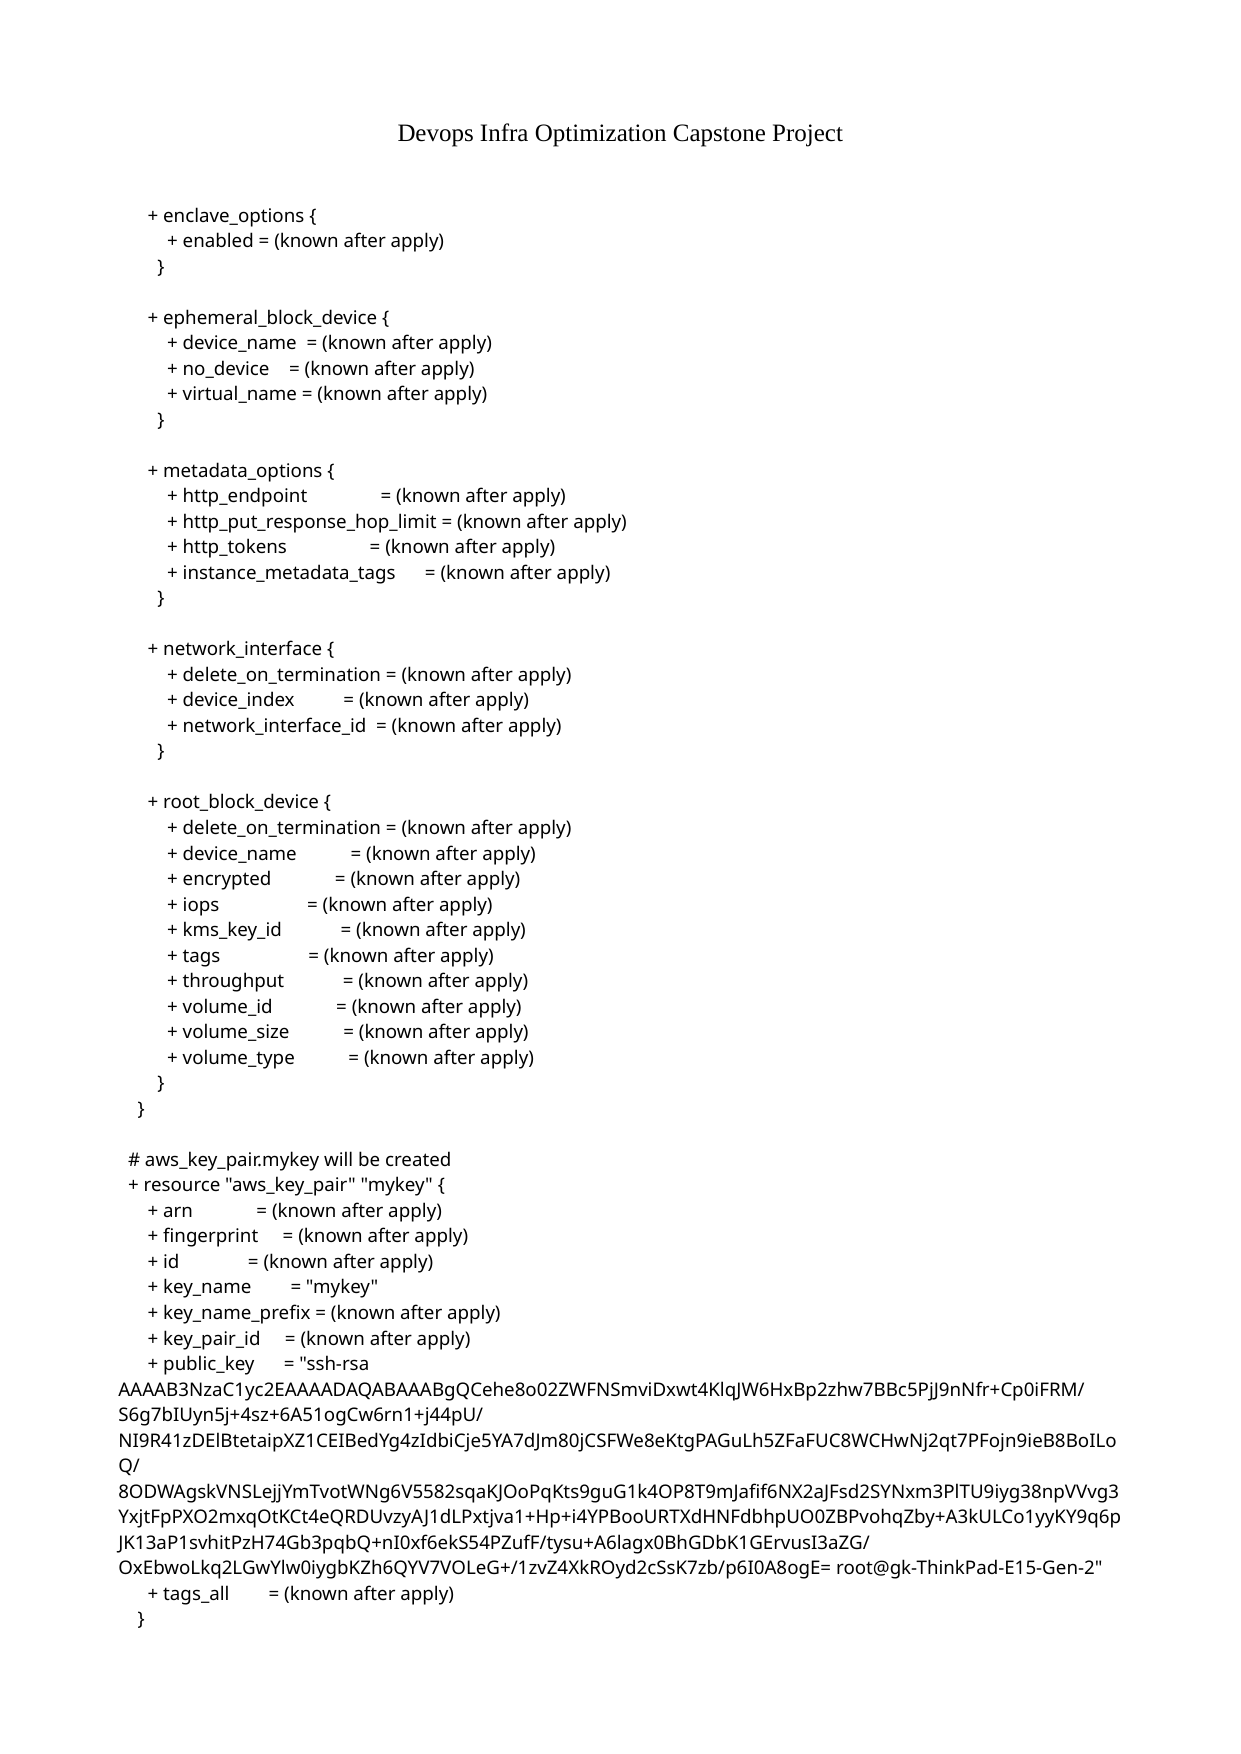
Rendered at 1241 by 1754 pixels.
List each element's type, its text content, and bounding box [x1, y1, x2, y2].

text + instance_metadata_tags = (known after apply) [118, 559, 1122, 585]
text + device_name = (known after apply) [118, 329, 1122, 355]
text + fingerprint = (known after apply) [118, 1223, 1122, 1248]
text + key_name = "mykey" [118, 1274, 1122, 1299]
text + public_key = "ssh-rsa AAAAB3NzaC1yc2EAAAADAQABAAABgQCehe8o02ZWFNSmviDxwt4KlqJW6HxBp2zhw7BBc5PjJ9nNfr+Cp0iFRM/S6g7bIUyn5j+4sz+6A51ogCw6rn1+j44pU/NI9R41zDElBtetaipXZ1CEIBedYg4zIdbiCje5YA7dJm80jCSFWe8eKtgPAGuLh5ZFaFUC8WCHwNj2qt7PFojn9ieB8BoILoQ/8ODWAgskVNSLejjYmTvotWNg6V5582sqaKJOoPqKts9guG1k4OP8T9mJafif6NX2aJFsd2SYNxm3PlTU9iyg38npVVvg3YxjtFpPXO2mxqOtKCt4eQRDUvzyAJ1dLPxtjva1+Hp+i4YPBooURTXdHNFdbhpUO0ZBPvohqZby+A3kULCo1yyKY9q6pJK13aP1svhitPzH74Gb3pqbQ+nI0xf6ekS54PZufF/tysu+A6lagx0BhGDbK1GErvusI3aZG/OxEbwoLkq2LGwYlw0iygbKZh6QYV7VOLeG+/1zvZ4XkROyd2cSsK7zb/p6I0A8ogE= root@gk-ThinkPad-E15-Gen-2" [118, 1350, 1122, 1580]
text + kms_key_id = (known after apply) [118, 916, 1122, 942]
text + throughput = (known after apply) [118, 967, 1122, 993]
text + resource "aws_key_pair" "mykey" { [118, 1172, 1122, 1197]
text # aws_key_pair.mykey will be created [118, 1146, 1122, 1172]
text + enabled = (known after apply) [118, 227, 1122, 253]
text + volume_type = (known after apply) [118, 1044, 1122, 1069]
text + delete_on_termination = (known after apply) [118, 814, 1122, 840]
text + delete_on_termination = (known after apply) [118, 661, 1122, 687]
text } [118, 738, 1122, 763]
text + network_interface_id = (known after apply) [118, 712, 1122, 738]
text + http_tokens = (known after apply) [118, 534, 1122, 559]
text + no_device = (known after apply) [118, 355, 1122, 381]
text } [118, 253, 1122, 278]
text + enclave_options { [118, 202, 1122, 227]
text + root_block_device { [118, 789, 1122, 814]
text + device_index = (known after apply) [118, 687, 1122, 712]
text } [118, 585, 1122, 610]
text + device_name = (known after apply) [118, 840, 1122, 865]
text + metadata_options { [118, 457, 1122, 483]
text + key_name_prefix = (known after apply) [118, 1299, 1122, 1325]
text + network_interface { [118, 636, 1122, 661]
text } [118, 1606, 1122, 1631]
text + http_endpoint = (known after apply) [118, 483, 1122, 508]
text + arn = (known after apply) [118, 1197, 1122, 1223]
text + tags_all = (known after apply) [118, 1580, 1122, 1606]
text + iops = (known after apply) [118, 891, 1122, 916]
text } [118, 1069, 1122, 1095]
text } [118, 1095, 1122, 1121]
text + volume_id = (known after apply) [118, 993, 1122, 1018]
text } [118, 406, 1122, 432]
text + id = (known after apply) [118, 1248, 1122, 1274]
text + http_put_response_hop_limit = (known after apply) [118, 508, 1122, 534]
text + virtual_name = (known after apply) [118, 381, 1122, 406]
text + volume_size = (known after apply) [118, 1018, 1122, 1044]
text + ephemeral_block_device { [118, 304, 1122, 329]
text + key_pair_id = (known after apply) [118, 1325, 1122, 1350]
text + tags = (known after apply) [118, 942, 1122, 967]
text + encrypted = (known after apply) [118, 865, 1122, 891]
